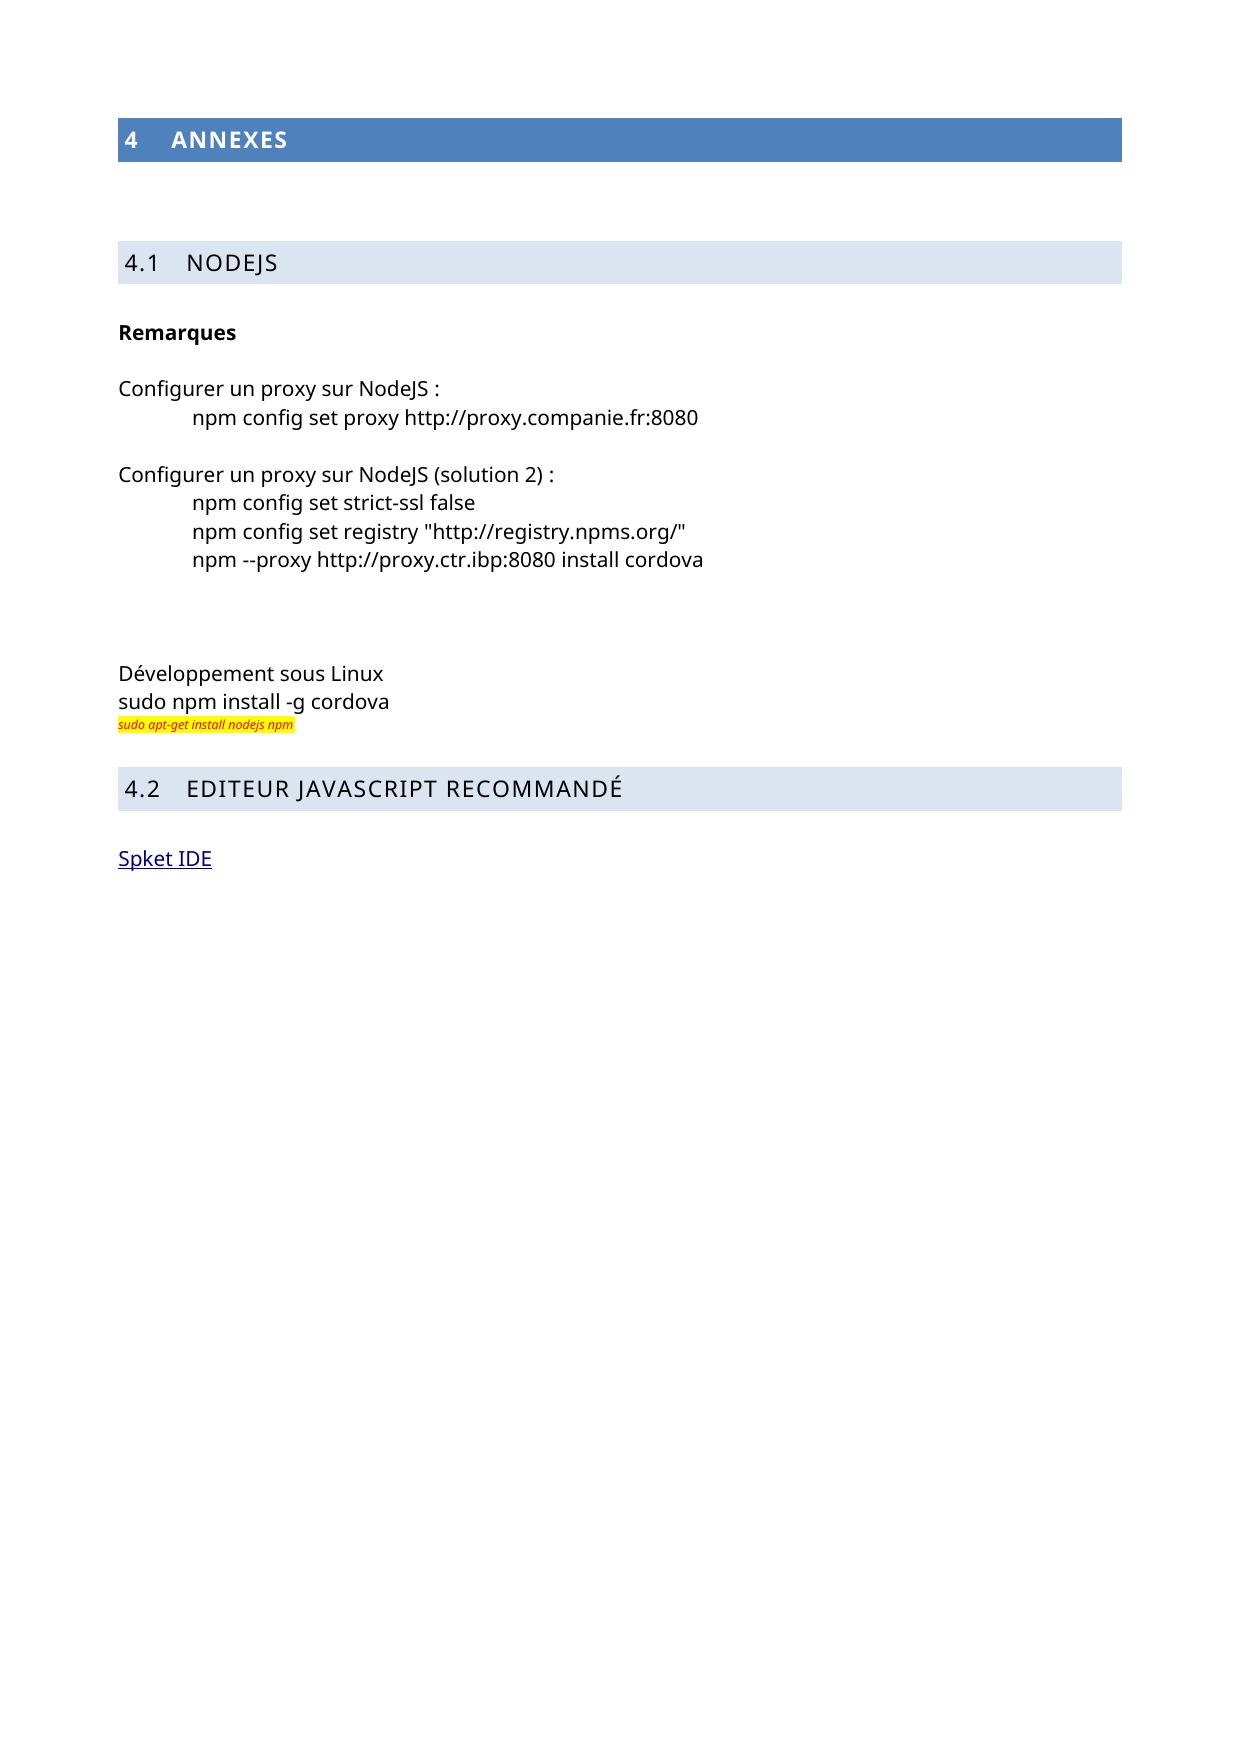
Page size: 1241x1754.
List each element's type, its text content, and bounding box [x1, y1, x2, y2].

subtitle NodeJs [124, 247, 1116, 278]
text npm config set strict-ssl false [118, 488, 1122, 517]
text npm --proxy http://proxy.ctr.ibp:8080 install cordova [118, 545, 1122, 574]
text npm config set registry "http://registry.npms.org/" [118, 517, 1122, 545]
text npm config set proxy http://proxy.companie.fr:8080 [118, 403, 1122, 431]
text Spket IDE [118, 844, 1122, 872]
text Configurer un proxy sur NodeJS : [118, 374, 1122, 403]
text sudo npm install -g cordova [118, 687, 1122, 716]
subtitle Editeur javascript recommandé [124, 773, 1116, 804]
text sudo apt-get install nodejs npm [118, 716, 1122, 733]
text Remarques [118, 318, 1122, 346]
text Développement sous Linux [118, 659, 1122, 687]
text Configurer un proxy sur NodeJS (solution 2) : [118, 460, 1122, 488]
subtitle Annexes [124, 124, 1116, 156]
